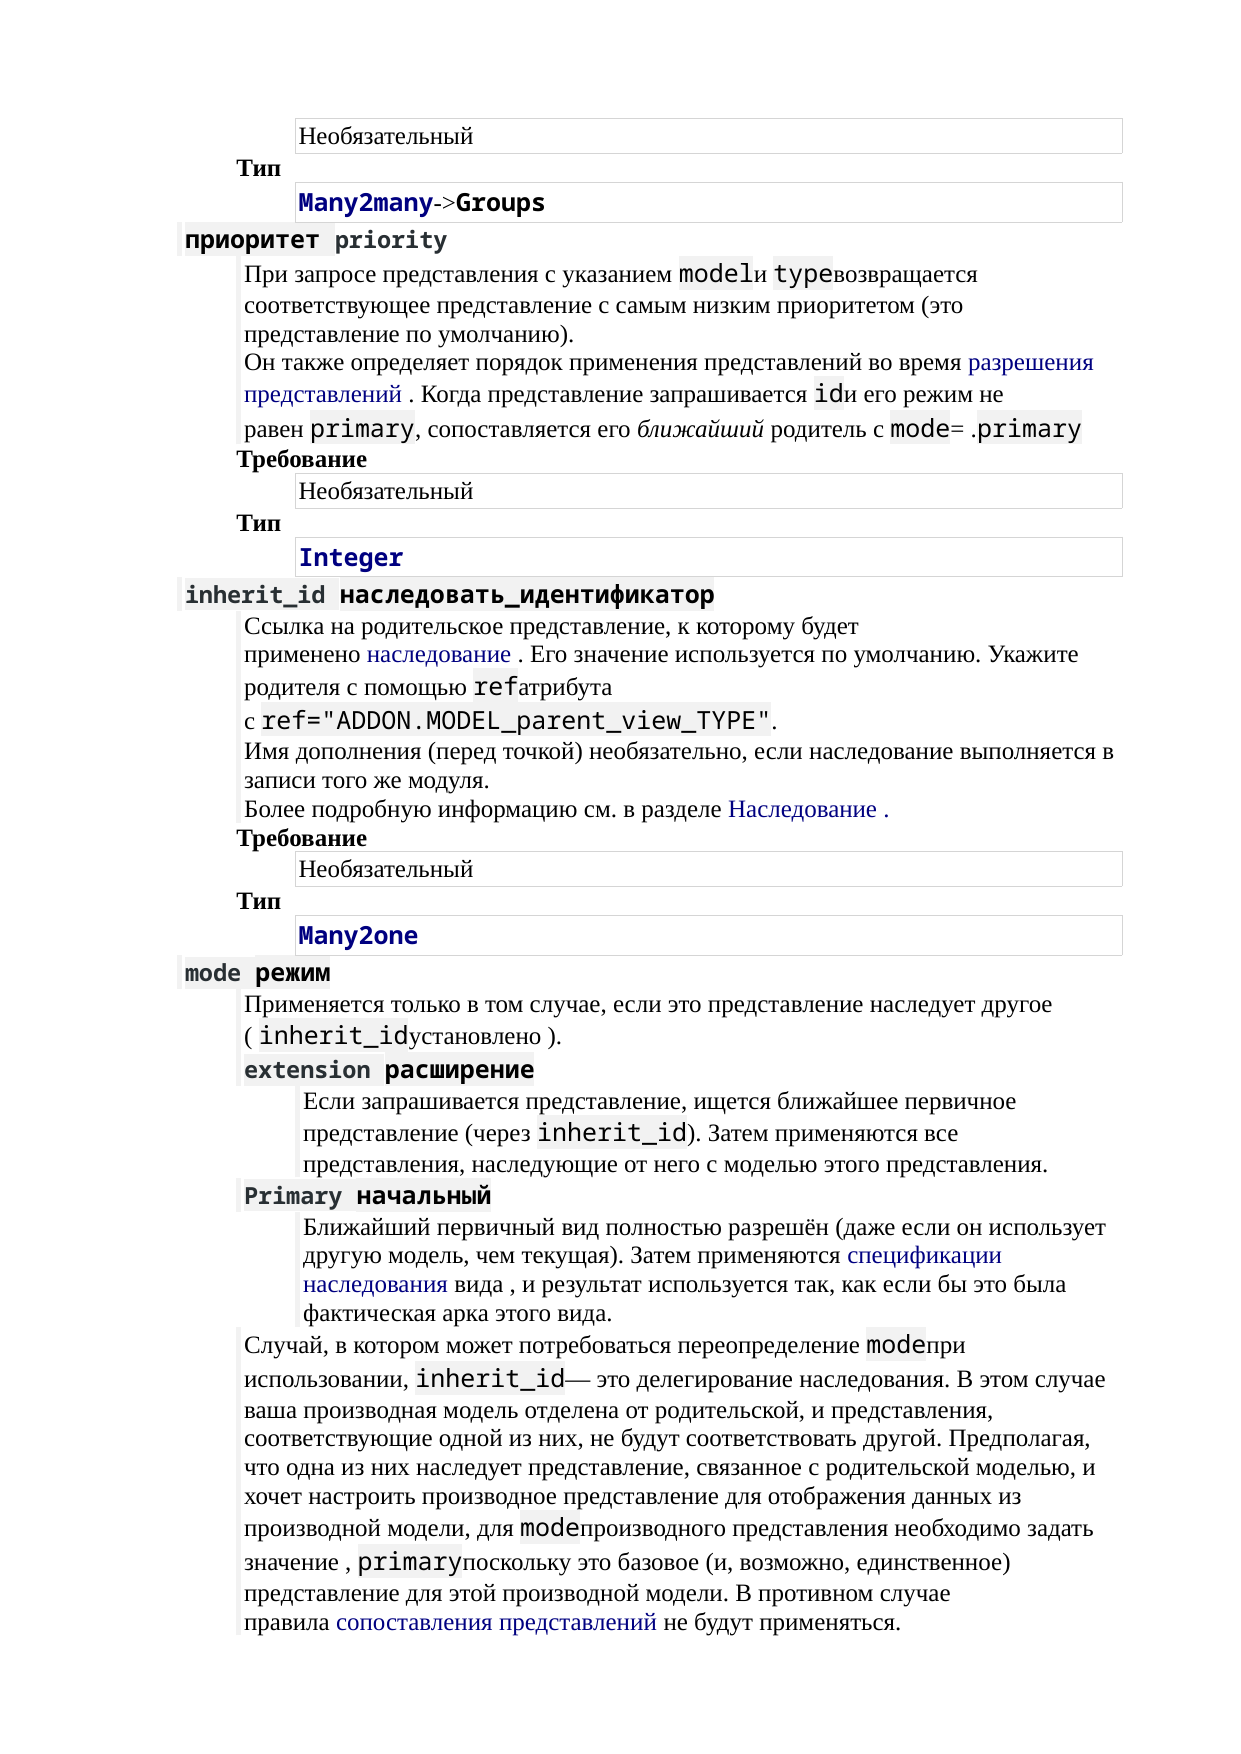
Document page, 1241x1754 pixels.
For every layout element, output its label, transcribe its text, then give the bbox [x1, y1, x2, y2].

list Integer [296, 538, 1122, 576]
subtitle Тип [236, 886, 1122, 915]
list Если запрашивается представление, ищется ближайшее первичное представление (через inherit_id). Затем применяются все представления, наследующие от него с моделью этого представления. [300, 1086, 1122, 1177]
list Необязательный [296, 119, 1122, 153]
subtitle Требование [236, 823, 1122, 851]
list Он также определяет порядок применения представлений во время разрешения представлений . Когда представление запрашивается idи его режим не равен primary, сопоставляется его ближайший родитель с mode= .primary [241, 347, 1122, 444]
list Имя дополнения (перед точкой) необязательно, если наследование выполняется в записи того же модуля. [241, 736, 1122, 794]
list Необязательный [296, 852, 1122, 886]
list Необязательный [296, 474, 1122, 508]
list Ближайший первичный вид полностью разрешён (даже если он использует другую модель, чем текущая). Затем применяются спецификации наследования вида , и результат используется так, как если бы это была фактическая арка этого вида. [300, 1212, 1122, 1327]
list Более подробную информацию см. в разделе Наследование . [241, 794, 1122, 823]
list При запросе представления с указанием modelи typeвозвращается соответствующее представление с самым низким приоритетом (это представление по умолчанию). [241, 256, 1122, 347]
subtitle extension расширение [241, 1052, 1122, 1086]
subtitle mode режим [182, 955, 1122, 989]
list Ссылка на родительское представление, к которому будет применено наследование . Его значение используется по умолчанию. Укажите родителя с помощью refатрибута с ref="ADDON.MODEL_parent_view_TYPE". [241, 611, 1122, 736]
list Many2one [296, 916, 1122, 955]
subtitle Требование [236, 444, 1122, 473]
subtitle inherit_id наследовать_идентификатор [182, 577, 1122, 611]
list Случай, в котором может потребоваться переопределение modeпри использовании, inherit_id— это делегирование наследования. В этом случае ваша производная модель отделена от родительской, и представления, соответствующие одной из них, не будут соответствовать другой. Предполагая, что одна из них наследует представление, связанное с родительской моделью, и хочет настроить производное представление для отображения данных из производной модели, для modeпроизводного представления необходимо задать значение , primaryпоскольку это базовое (и, возможно, единственное) представление для этой производной модели. В противном случае правила сопоставления представлений не будут применяться. [241, 1327, 1122, 1635]
subtitle Тип [236, 508, 1122, 537]
list Применяется только в том случае, если это представление наследует другое ( inherit_idустановлено ). [241, 989, 1122, 1052]
subtitle Primary начальный [236, 1177, 1122, 1212]
subtitle Тип [236, 153, 1122, 182]
subtitle приоритет priority [182, 222, 1122, 256]
list Many2many->Groups [296, 183, 1122, 222]
